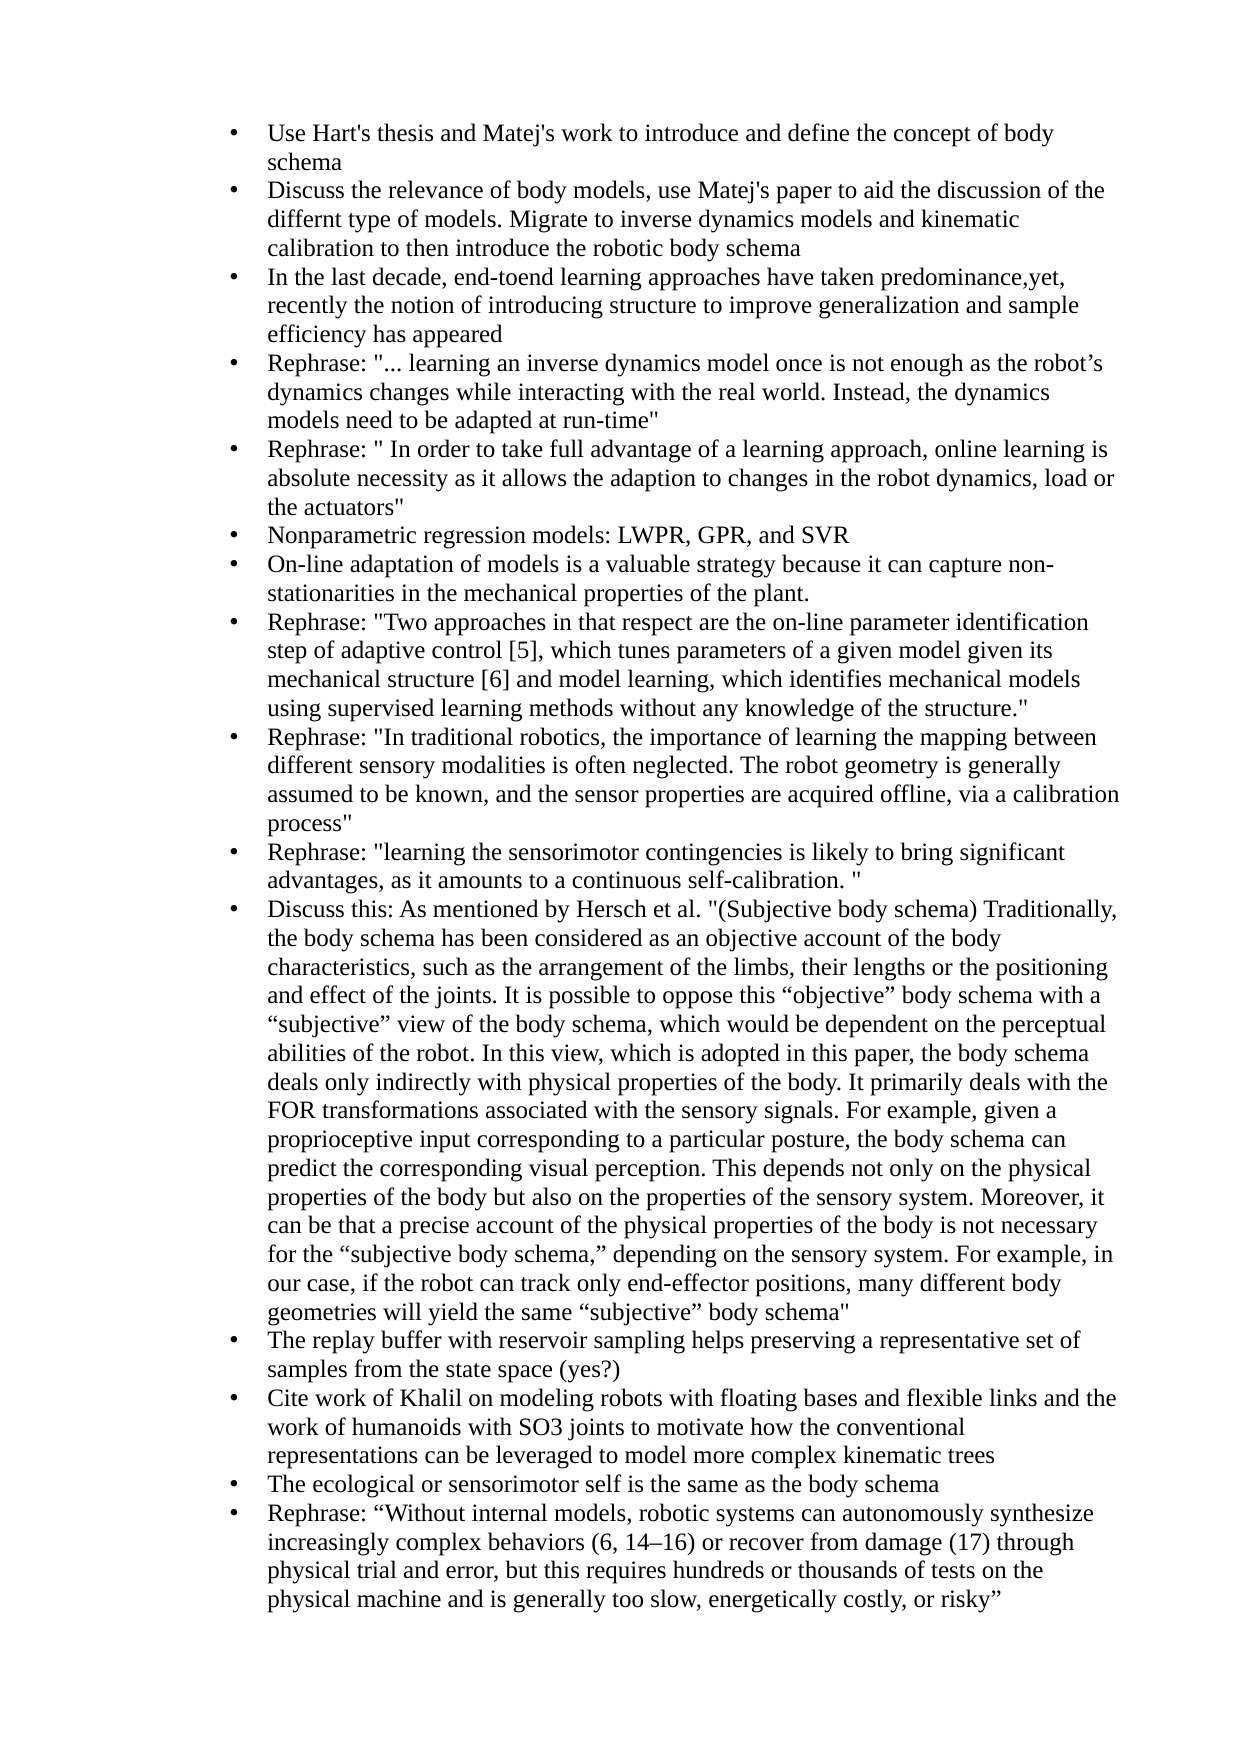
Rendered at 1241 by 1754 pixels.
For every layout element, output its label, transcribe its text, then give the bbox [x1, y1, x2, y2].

list In the last decade, end-toend learning approaches have taken predominance,yet, recently the notion of introducing structure to improve generalization and sample efficiency has appeared [229, 262, 1122, 348]
list Discuss this: As mentioned by Hersch et al. "(Subjective body schema) Traditionally, the body schema has been considered as an objective account of the body characteristics, such as the arrangement of the limbs, their lengths or the positioning and effect of the joints. It is possible to oppose this “objective” body schema with a “subjective” view of the body schema, which would be dependent on the perceptual abilities of the robot. In this view, which is adopted in this paper, the body schema deals only indirectly with physical properties of the body. It primarily deals with the FOR transformations associated with the sensory signals. For example, given a proprioceptive input corresponding to a particular posture, the body schema can predict the corresponding visual perception. This depends not only on the physical properties of the body but also on the properties of the sensory system. Moreover, it can be that a precise account of the physical properties of the body is not necessary for the “subjective body schema,” depending on the sensory system. For example, in our case, if the robot can track only end-effector positions, many different body geometries will yield the same “subjective” body schema" [229, 894, 1122, 1326]
list Nonparametric regression models: LWPR, GPR, and SVR [229, 521, 1122, 549]
list Rephrase: " In order to take full advantage of a learning approach, online learning is absolute necessity as it allows the adaption to changes in the robot dynamics, load or the actuators" [229, 434, 1122, 521]
list Rephrase: "In traditional robotics, the importance of learning the mapping between different sensory modalities is often neglected. The robot geometry is generally assumed to be known, and the sensor properties are acquired offline, via a calibration process" [229, 722, 1122, 837]
list Rephrase: "Two approaches in that respect are the on-line parameter identification step of adaptive control [5], which tunes parameters of a given model given its mechanical structure [6] and model learning, which identifies mechanical models using supervised learning methods without any knowledge of the structure." [229, 607, 1122, 722]
list The replay buffer with reservoir sampling helps preserving a representative set of samples from the state space (yes?) [229, 1326, 1122, 1383]
list Use Hart's thesis and Matej's work to introduce and define the concept of body schema [229, 118, 1122, 176]
list Discuss the relevance of body models, use Matej's paper to aid the discussion of the differnt type of models. Migrate to inverse dynamics models and kinematic calibration to then introduce the robotic body schema [229, 176, 1122, 262]
list The ecological or sensorimotor self is the same as the body schema [229, 1469, 1122, 1498]
list Cite work of Khalil on modeling robots with floating bases and flexible links and the work of humanoids with SO3 joints to motivate how the conventional representations can be leveraged to model more complex kinematic trees [229, 1383, 1122, 1469]
list Rephrase: "... learning an inverse dynamics model once is not enough as the robot’s dynamics changes while interacting with the real world. Instead, the dynamics models need to be adapted at run-time" [229, 348, 1122, 434]
list On-line adaptation of models is a valuable strategy because it can capture non-stationarities in the mechanical properties of the plant. [229, 549, 1122, 607]
list Rephrase: “Without internal models, robotic systems can autonomously synthesize increasingly complex behaviors (6, 14–16) or recover from damage (17) through physical trial and error, but this requires hundreds or thousands of tests on the physical machine and is generally too slow, energetically costly, or risky” [229, 1498, 1122, 1613]
list Rephrase: "learning the sensorimotor contingencies is likely to bring significant advantages, as it amounts to a continuous self-calibration. " [229, 837, 1122, 894]
